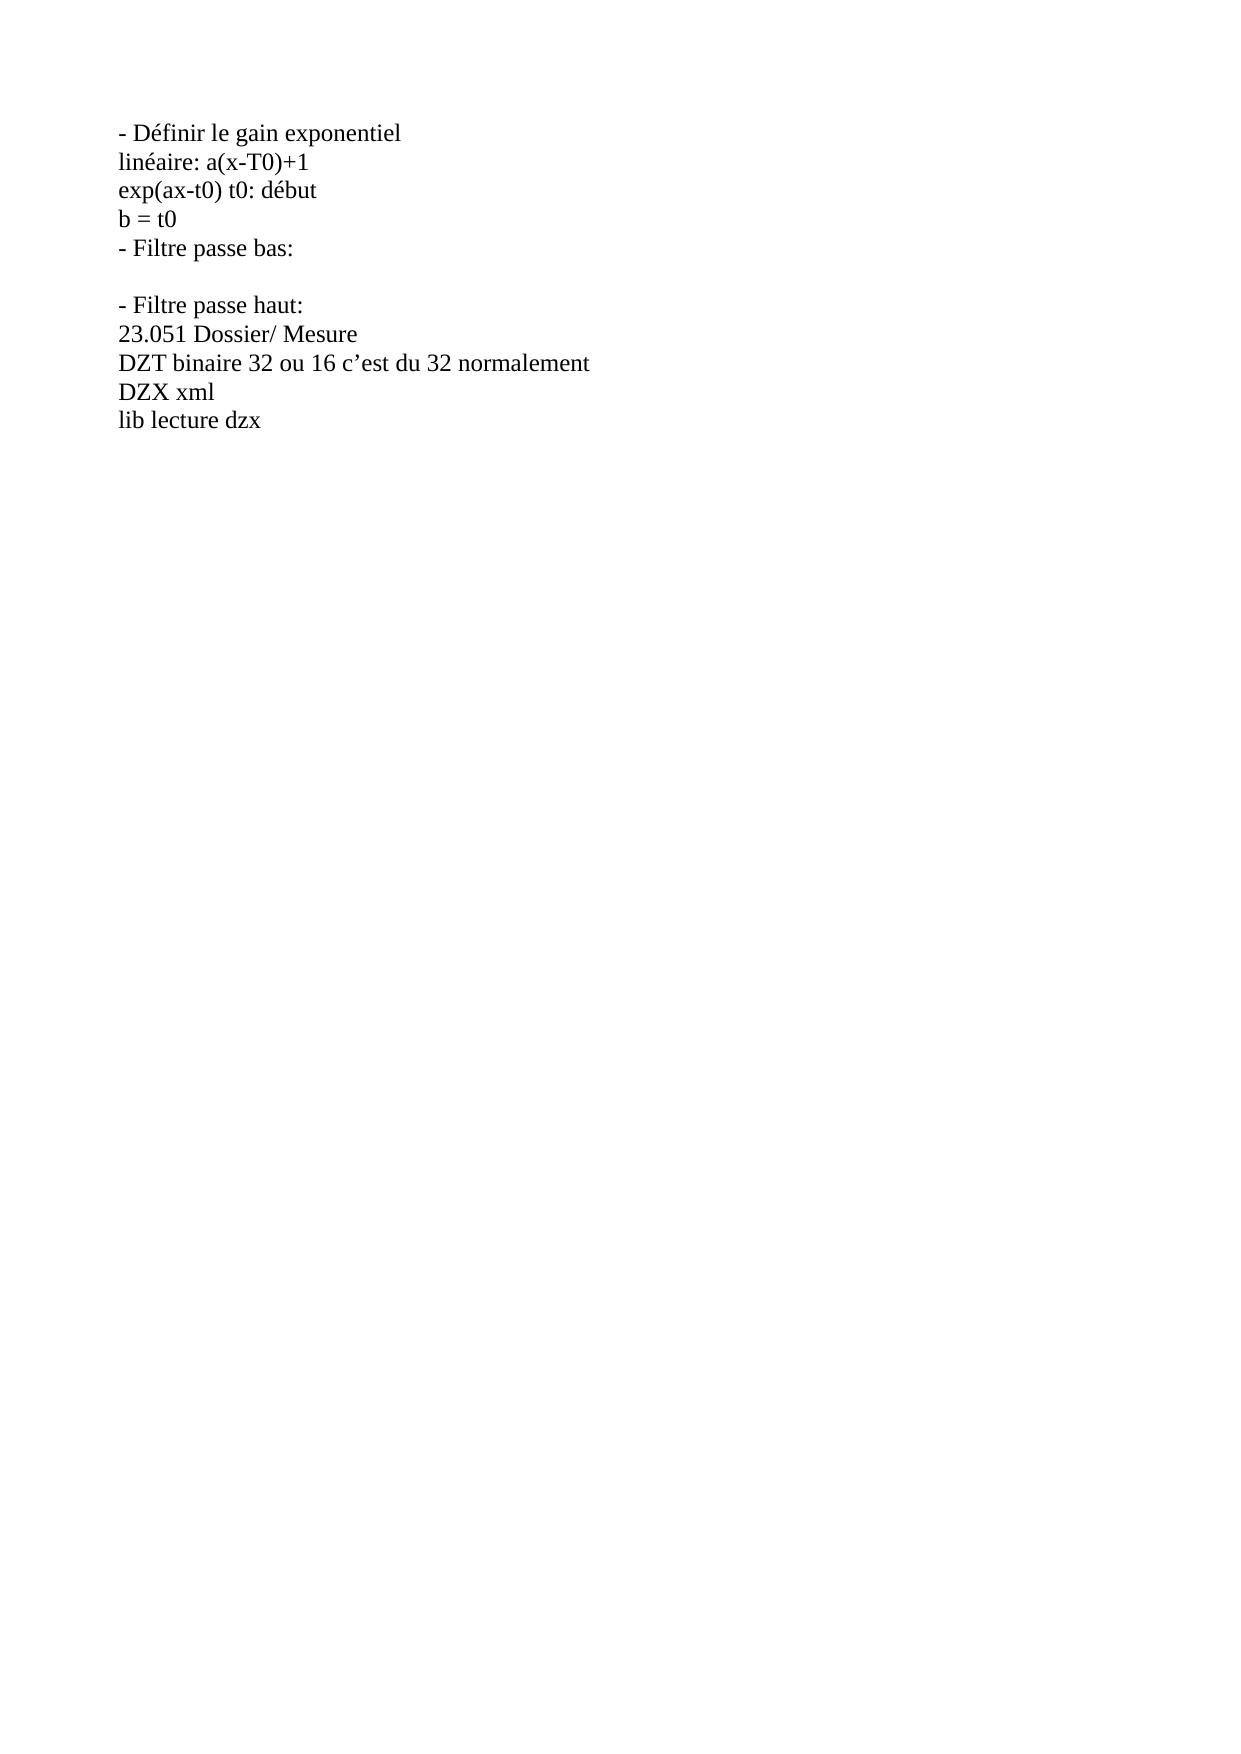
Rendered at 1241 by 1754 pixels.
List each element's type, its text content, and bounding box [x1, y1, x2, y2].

text lib lecture dzx [118, 406, 1122, 434]
text - Filtre passe haut: [118, 291, 1122, 319]
text DZX xml [118, 377, 1122, 406]
text - Filtre passe bas: [118, 233, 1122, 262]
text linéaire: a(x-T0)+1 [118, 147, 1122, 176]
text - Définir le gain exponentiel [118, 118, 1122, 147]
text b = t0 [118, 204, 1122, 233]
text DZT binaire 32 ou 16 c’est du 32 normalement [118, 348, 1122, 377]
text exp(ax-t0) t0: début [118, 176, 1122, 204]
text 23.051 Dossier/ Mesure [118, 319, 1122, 348]
